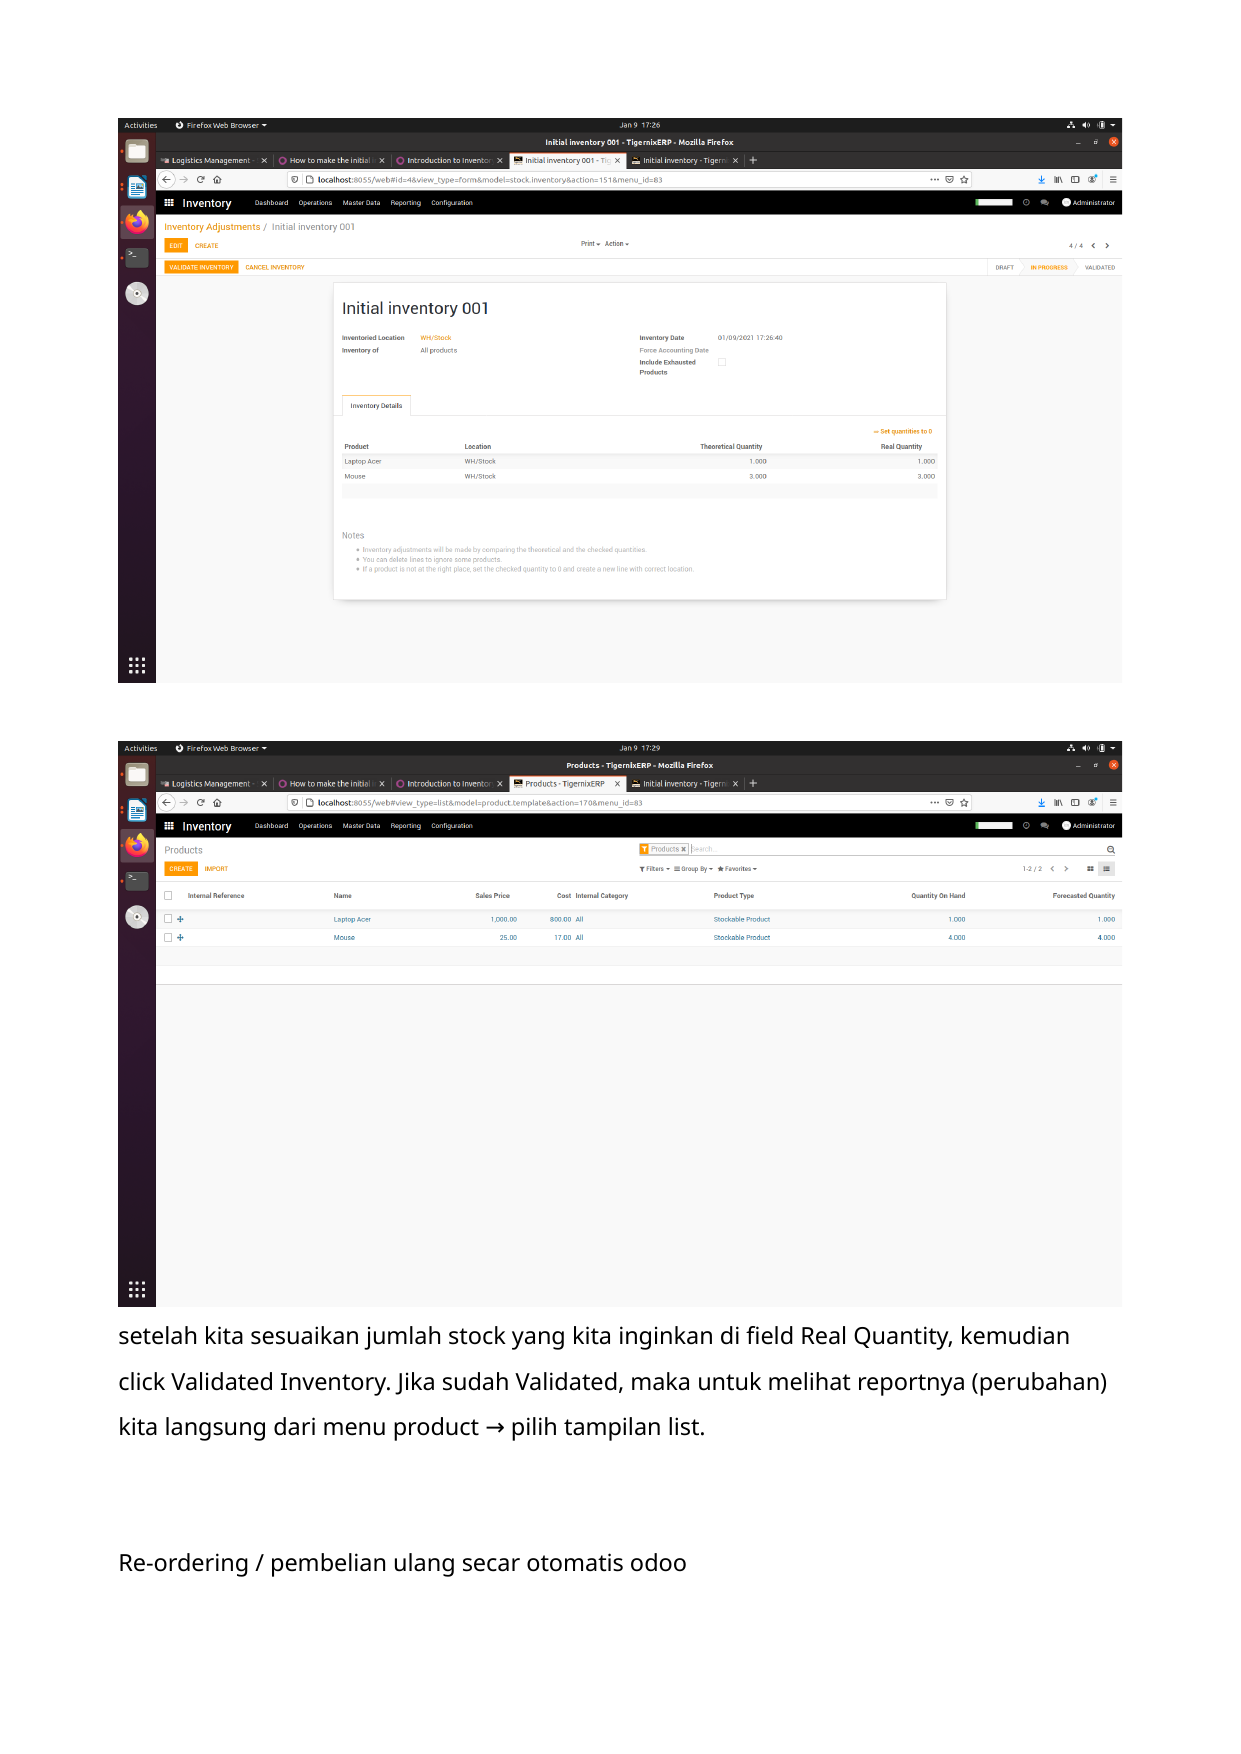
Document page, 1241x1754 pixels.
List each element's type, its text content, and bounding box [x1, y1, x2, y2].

picture [118, 741, 1123, 1307]
list setelah kita sesuaikan jumlah stock yang kita inginkan di field Real Quantity, kemudian click Validated Inventory. Jika sudah Validated, maka untuk melihat reportnya (perubahan) kita langsung dari menu product → pilih tampilan list. [118, 1307, 1122, 1442]
picture [118, 118, 1123, 683]
list Re-ordering / pembelian ulang secar otomatis odoo [118, 1546, 1122, 1578]
